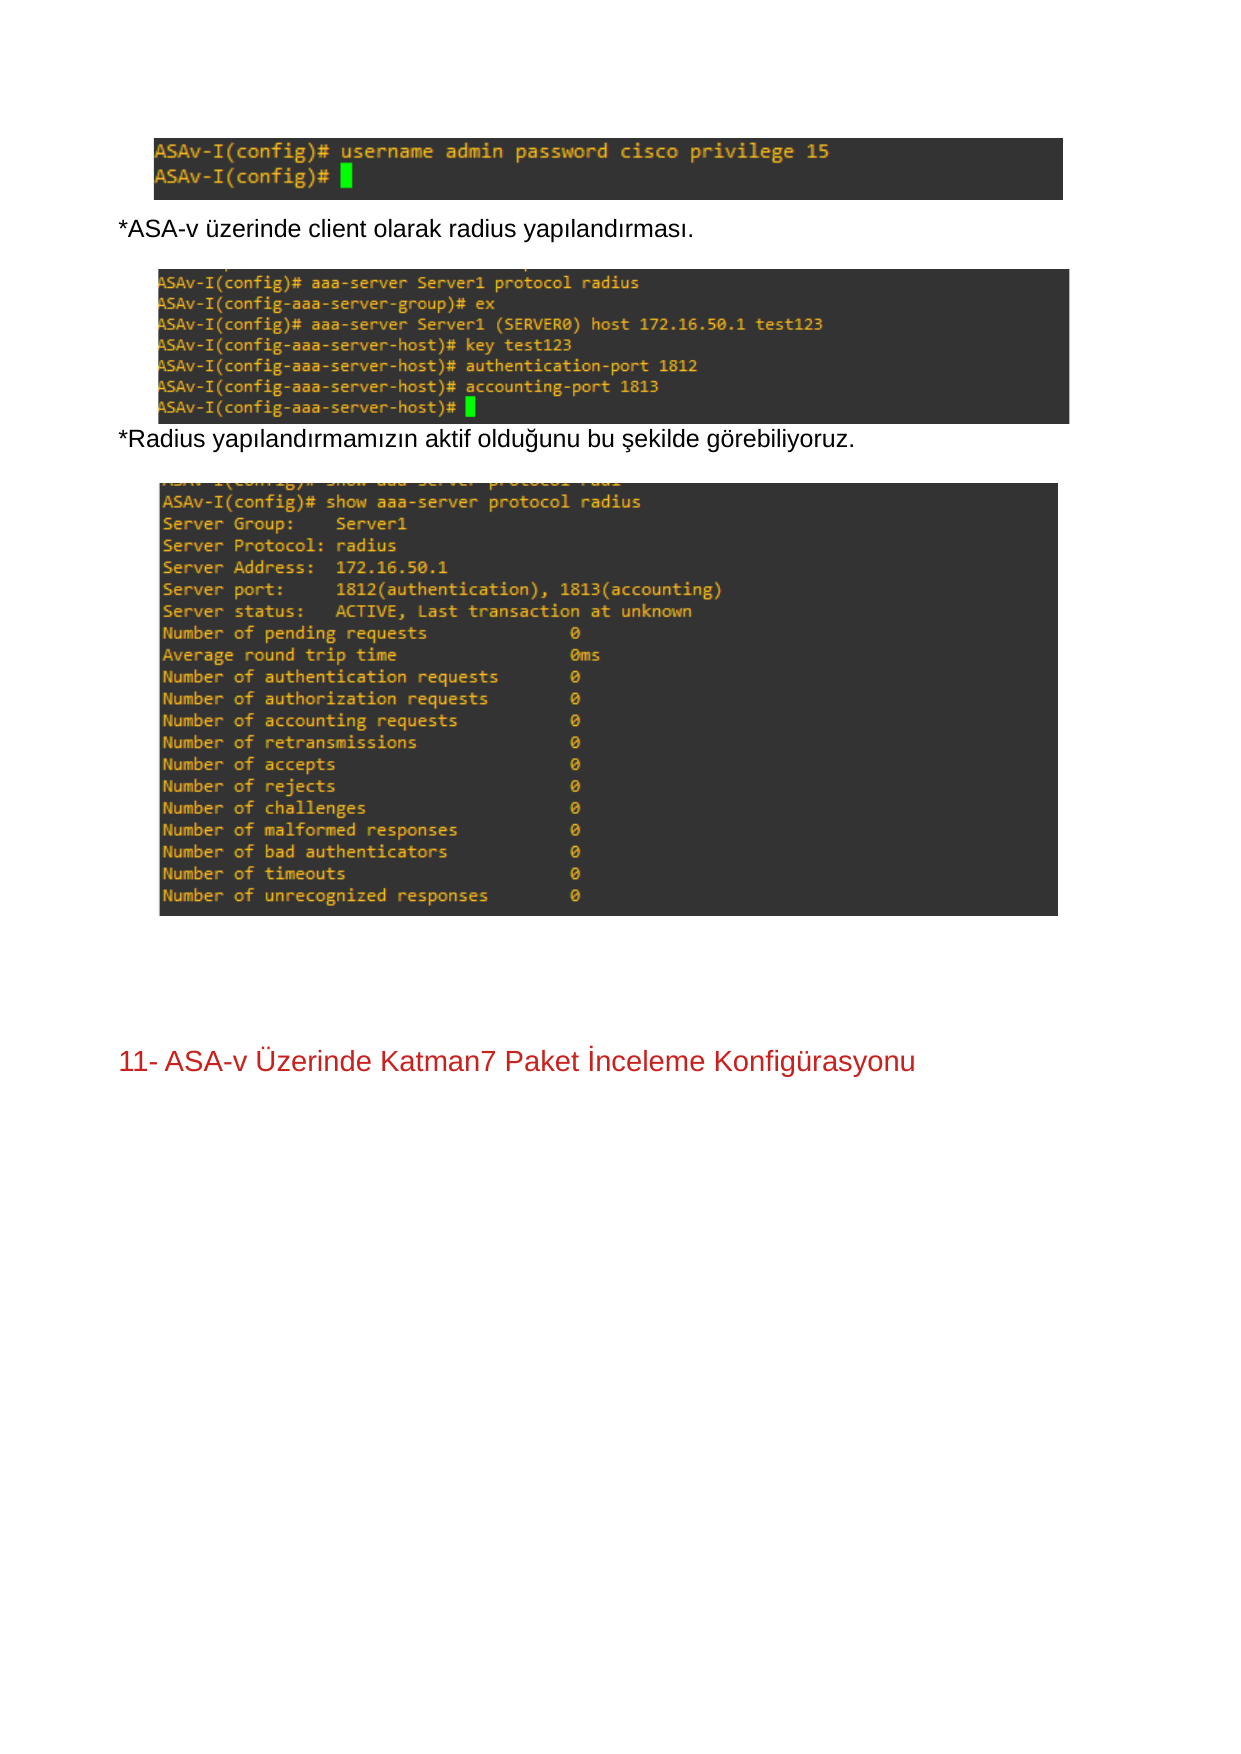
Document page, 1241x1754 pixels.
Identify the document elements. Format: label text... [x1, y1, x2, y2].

text *Radius yapılandırmamızın aktif olduğunu bu şekilde görebiliyoruz. [118, 357, 1122, 453]
picture [153, 138, 1063, 200]
picture [158, 269, 1070, 424]
text *ASA-v üzerinde client olarak radius yapılandırması. [118, 213, 1122, 242]
text 11- ASA-v Üzerinde Katman7 Paket İnceleme Konfigürasyonu [118, 1044, 1122, 1078]
picture [157, 483, 1058, 916]
